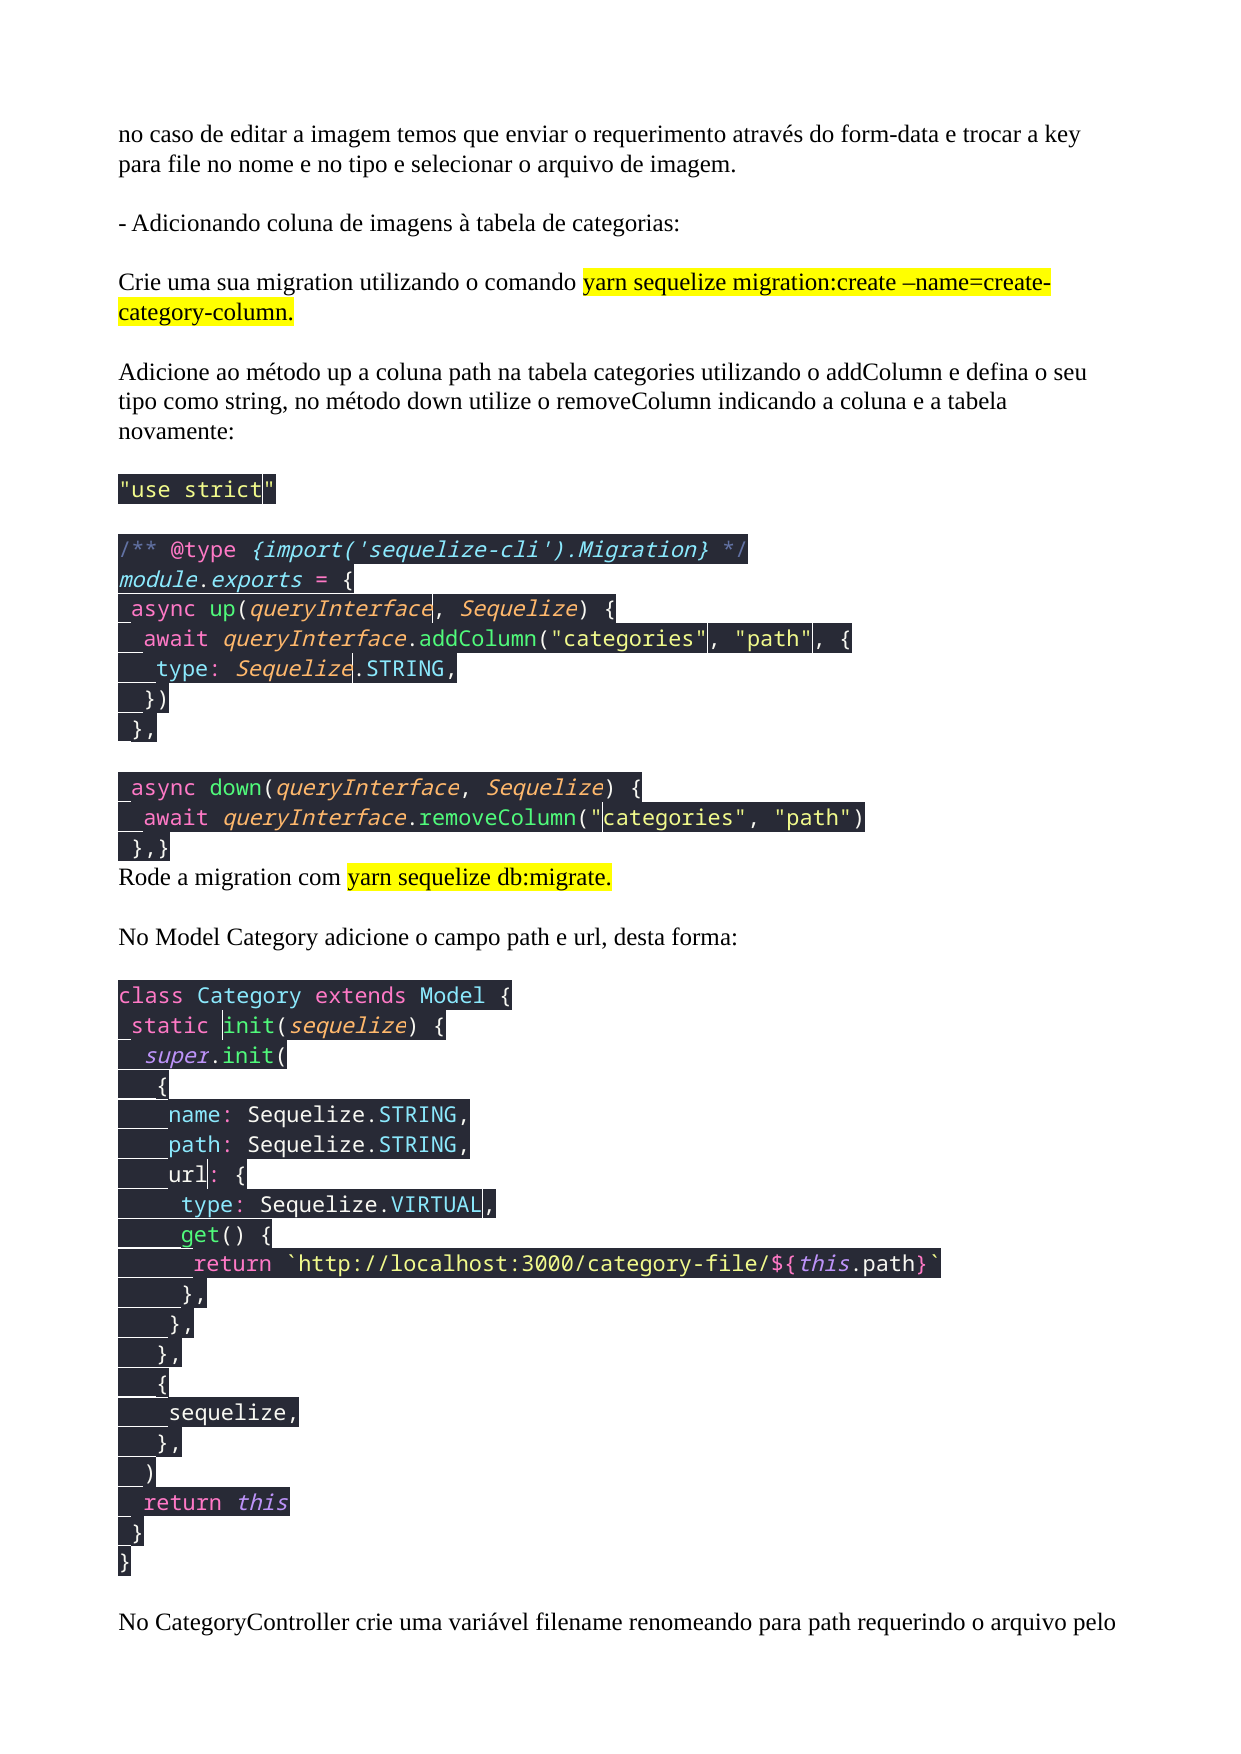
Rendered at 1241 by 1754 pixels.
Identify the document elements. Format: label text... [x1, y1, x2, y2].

text Crie uma sua migration utilizando o comando yarn sequelize migration:create –name=create-category-column. [118, 267, 1122, 326]
text }, [118, 713, 1122, 742]
text }, [118, 1308, 1122, 1338]
text - Adicionando coluna de imagens à tabela de categorias: [118, 207, 1122, 237]
text }, [118, 1278, 1122, 1308]
text /** @type {import('sequelize-cli').Migration} */ [118, 534, 1122, 564]
text module.exports = { [118, 564, 1122, 593]
text url: { [118, 1159, 1122, 1189]
text No Model Category adicione o campo path e url, desta forma: [118, 921, 1122, 951]
text { [118, 1367, 1122, 1397]
text class Category extends Model { [118, 980, 1122, 1010]
text return this [118, 1487, 1122, 1516]
text async up(queryInterface, Sequelize) { [118, 593, 1122, 623]
text } [118, 1516, 1122, 1546]
text path: Sequelize.STRING, [118, 1129, 1122, 1159]
text type: Sequelize.STRING, [118, 653, 1122, 683]
text no caso de editar a imagem temos que enviar o requerimento através do form-data e trocar a key para file no nome e no tipo e selecionar o arquivo de imagem. [118, 118, 1122, 177]
text "use strict" [118, 474, 1122, 504]
text },} [118, 832, 1122, 861]
text await queryInterface.addColumn("categories", "path", { [118, 623, 1122, 653]
text }, [118, 1427, 1122, 1457]
text } [118, 1546, 1122, 1576]
text ) [118, 1457, 1122, 1487]
text sequelize, [118, 1397, 1122, 1427]
text await queryInterface.removeColumn("categories", "path") [118, 802, 1122, 832]
text No CategoryController crie uma variável filename renomeando para path requerindo o arquivo pelo [118, 1606, 1122, 1635]
text Rode a migration com yarn sequelize db:migrate. [118, 861, 1122, 891]
text static init(sequelize) { [118, 1010, 1122, 1040]
text { [118, 1069, 1122, 1099]
text name: Sequelize.STRING, [118, 1099, 1122, 1129]
text }, [118, 1338, 1122, 1367]
text }) [118, 683, 1122, 713]
text return `http://localhost:3000/category-file/${this.path}` [118, 1248, 1122, 1278]
text Adicione ao método up a coluna path na tabela categories utilizando o addColumn e defina o seu tipo como string, no método down utilize o removeColumn indicando a coluna e a tabela novamente: [118, 356, 1122, 445]
text async down(queryInterface, Sequelize) { [118, 772, 1122, 802]
text get() { [118, 1218, 1122, 1248]
text super.init( [118, 1040, 1122, 1069]
text type: Sequelize.VIRTUAL, [118, 1189, 1122, 1218]
